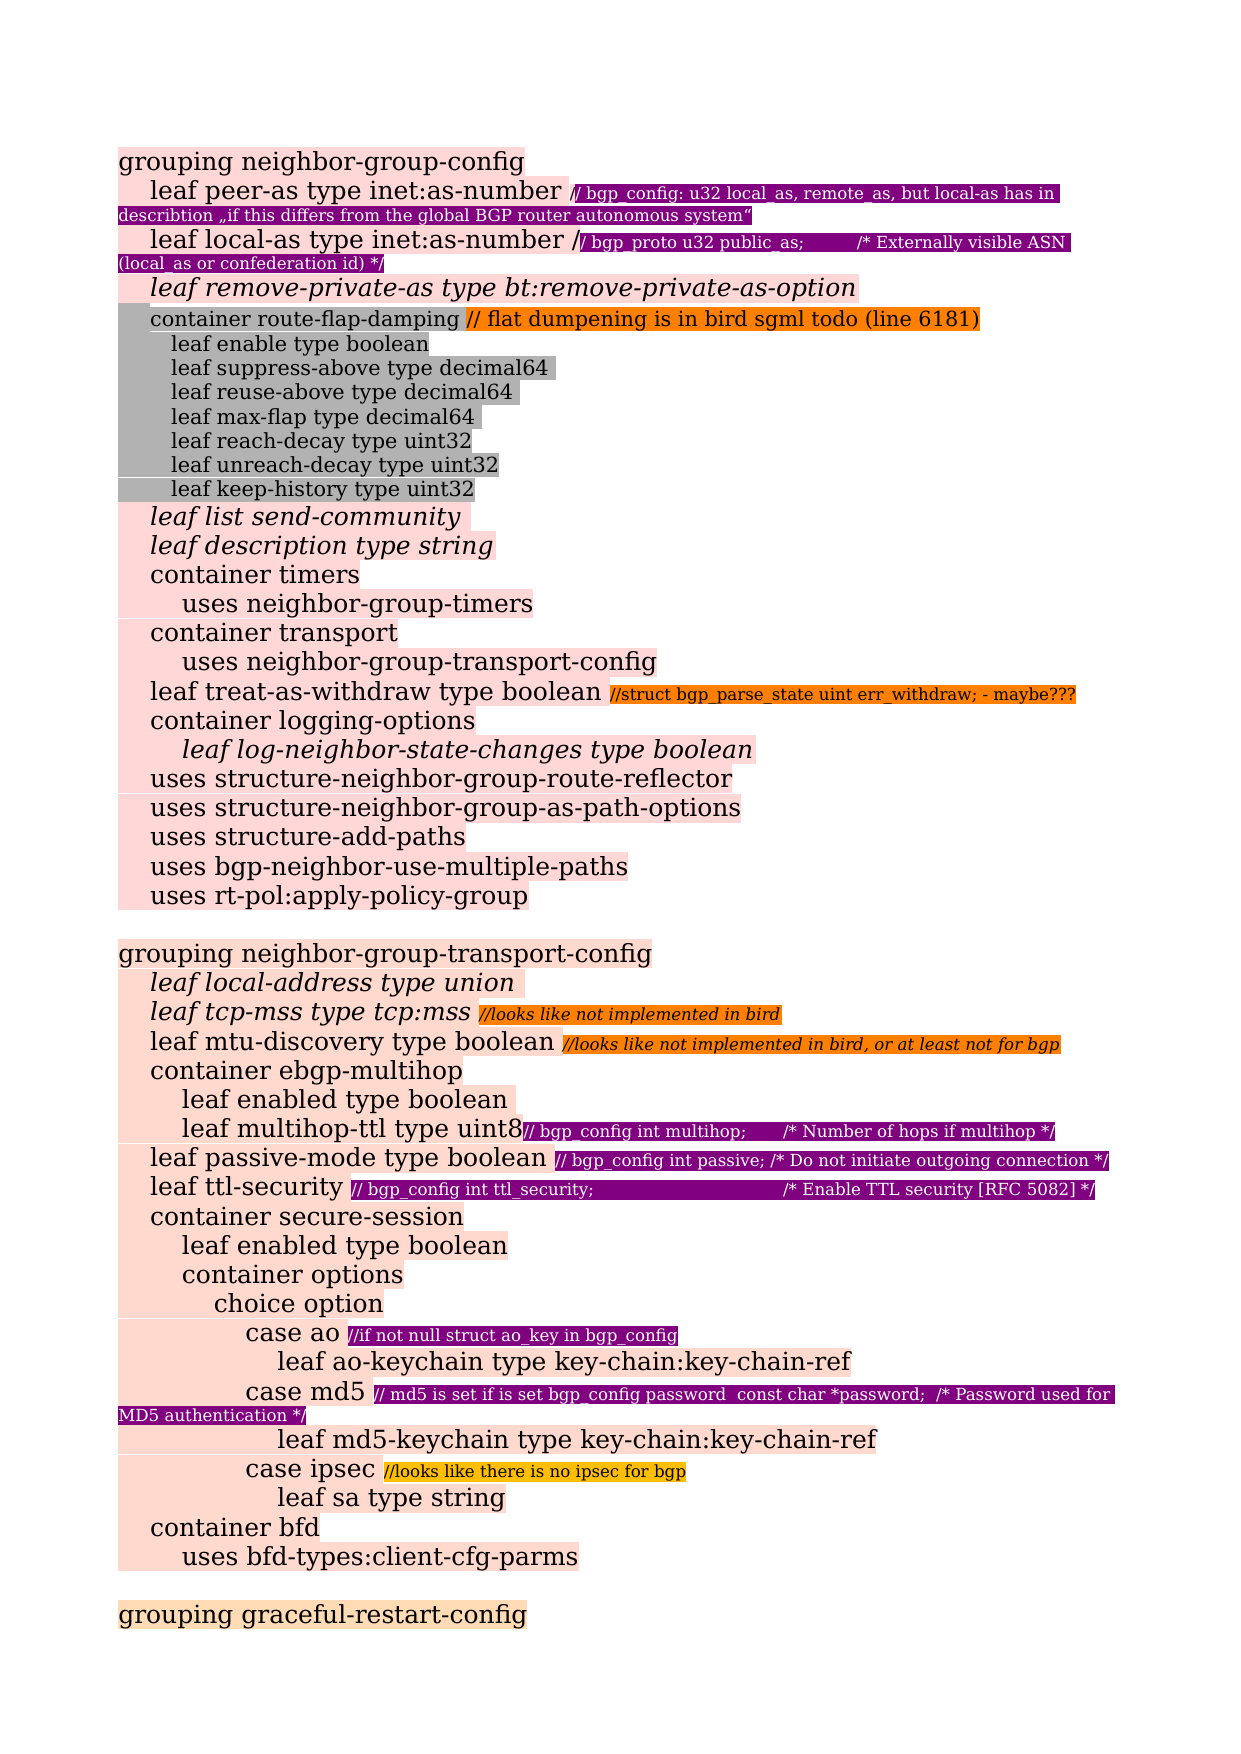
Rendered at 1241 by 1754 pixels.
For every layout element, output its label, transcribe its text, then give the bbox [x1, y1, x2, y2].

text leaf max-flap type decimal64 [118, 405, 1122, 429]
text leaf log-neighbor-state-changes type boolean [118, 735, 1122, 764]
text container ebgp-multihop [118, 1056, 1122, 1085]
text leaf enable type boolean [118, 332, 1122, 356]
text grouping neighbor-group-transport-config [118, 939, 1122, 968]
text uses structure-add-paths [118, 823, 1122, 852]
text leaf remove-private-as type bt:remove-private-as-option [118, 273, 1122, 303]
text choice option [118, 1289, 1122, 1318]
text container timers [118, 560, 1122, 589]
text uses bgp-neighbor-use-multiple-paths [118, 852, 1122, 881]
text leaf sa type string [118, 1484, 1122, 1513]
text leaf keep-history type uint32 [118, 477, 1122, 502]
text container logging-options [118, 706, 1122, 735]
text leaf list send-community [118, 502, 1122, 531]
text leaf multihop-ttl type uint8// bgp_config int multihop; /* Number of hops if multihop */ [118, 1114, 1122, 1143]
text leaf peer-as type inet:as-number // bgp_config: u32 local_as, remote_as, but local-as has in describtion „if this differs from the global BGP router autonomous system“ [118, 176, 1122, 225]
text leaf reuse-above type decimal64 [118, 380, 1122, 405]
text case ipsec //looks like there is no ipsec for bgp [118, 1454, 1122, 1484]
text leaf mtu-discovery type boolean //looks like not implemented in bird, or at least not for bgp [118, 1027, 1122, 1056]
text leaf ttl-security // bgp_config int ttl_security; /* Enable TTL security [RFC 5082] */ [118, 1173, 1122, 1202]
text leaf ao-keychain type key-chain:key-chain-ref [118, 1348, 1122, 1377]
text leaf md5-keychain type key-chain:key-chain-ref [118, 1425, 1122, 1454]
text uses neighbor-group-timers [118, 589, 1122, 618]
text uses rt-pol:apply-policy-group [118, 881, 1122, 910]
text uses structure-neighbor-group-as-path-options [118, 793, 1122, 823]
text leaf local-address type union [118, 968, 1122, 998]
text container transport [118, 618, 1122, 648]
text grouping graceful-restart-config [118, 1600, 1122, 1629]
text uses neighbor-group-transport-config [118, 648, 1122, 677]
text case ao //if not null struct ao_key in bgp_config [118, 1318, 1122, 1348]
text leaf treat-as-withdraw type boolean //struct bgp_parse_state uint err_withdraw; - maybe??? [118, 677, 1122, 706]
text leaf reach-decay type uint32 [118, 429, 1122, 453]
text leaf passive-mode type boolean // bgp_config int passive; /* Do not initiate outgoing connection */ [118, 1143, 1122, 1173]
text uses bfd-types:client-cfg-parms [118, 1542, 1122, 1571]
text leaf suppress-above type decimal64 [118, 356, 1122, 380]
text leaf unreach-decay type uint32 [118, 453, 1122, 477]
text container bfd [118, 1513, 1122, 1542]
text uses structure-neighbor-group-route-reflector [118, 764, 1122, 793]
text leaf enabled type boolean [118, 1231, 1122, 1260]
text leaf description type string [118, 531, 1122, 560]
text container secure-session [118, 1202, 1122, 1231]
text grouping neighbor-group-config [118, 147, 1122, 176]
text leaf tcp-mss type tcp:mss //looks like not implemented in bird [118, 998, 1122, 1027]
text container options [118, 1260, 1122, 1289]
text leaf local-as type inet:as-number // bgp_proto u32 public_as; /* Externally visible ASN (local_as or confederation id) */ [118, 225, 1122, 273]
text case md5 // md5 is set if is set bgp_config password const char *password; /* Password used for MD5 authentication */ [118, 1377, 1122, 1425]
text leaf enabled type boolean [118, 1085, 1122, 1114]
text container route-flap-damping // flat dumpening is in bird sgml todo (line 6181) [118, 303, 1122, 332]
